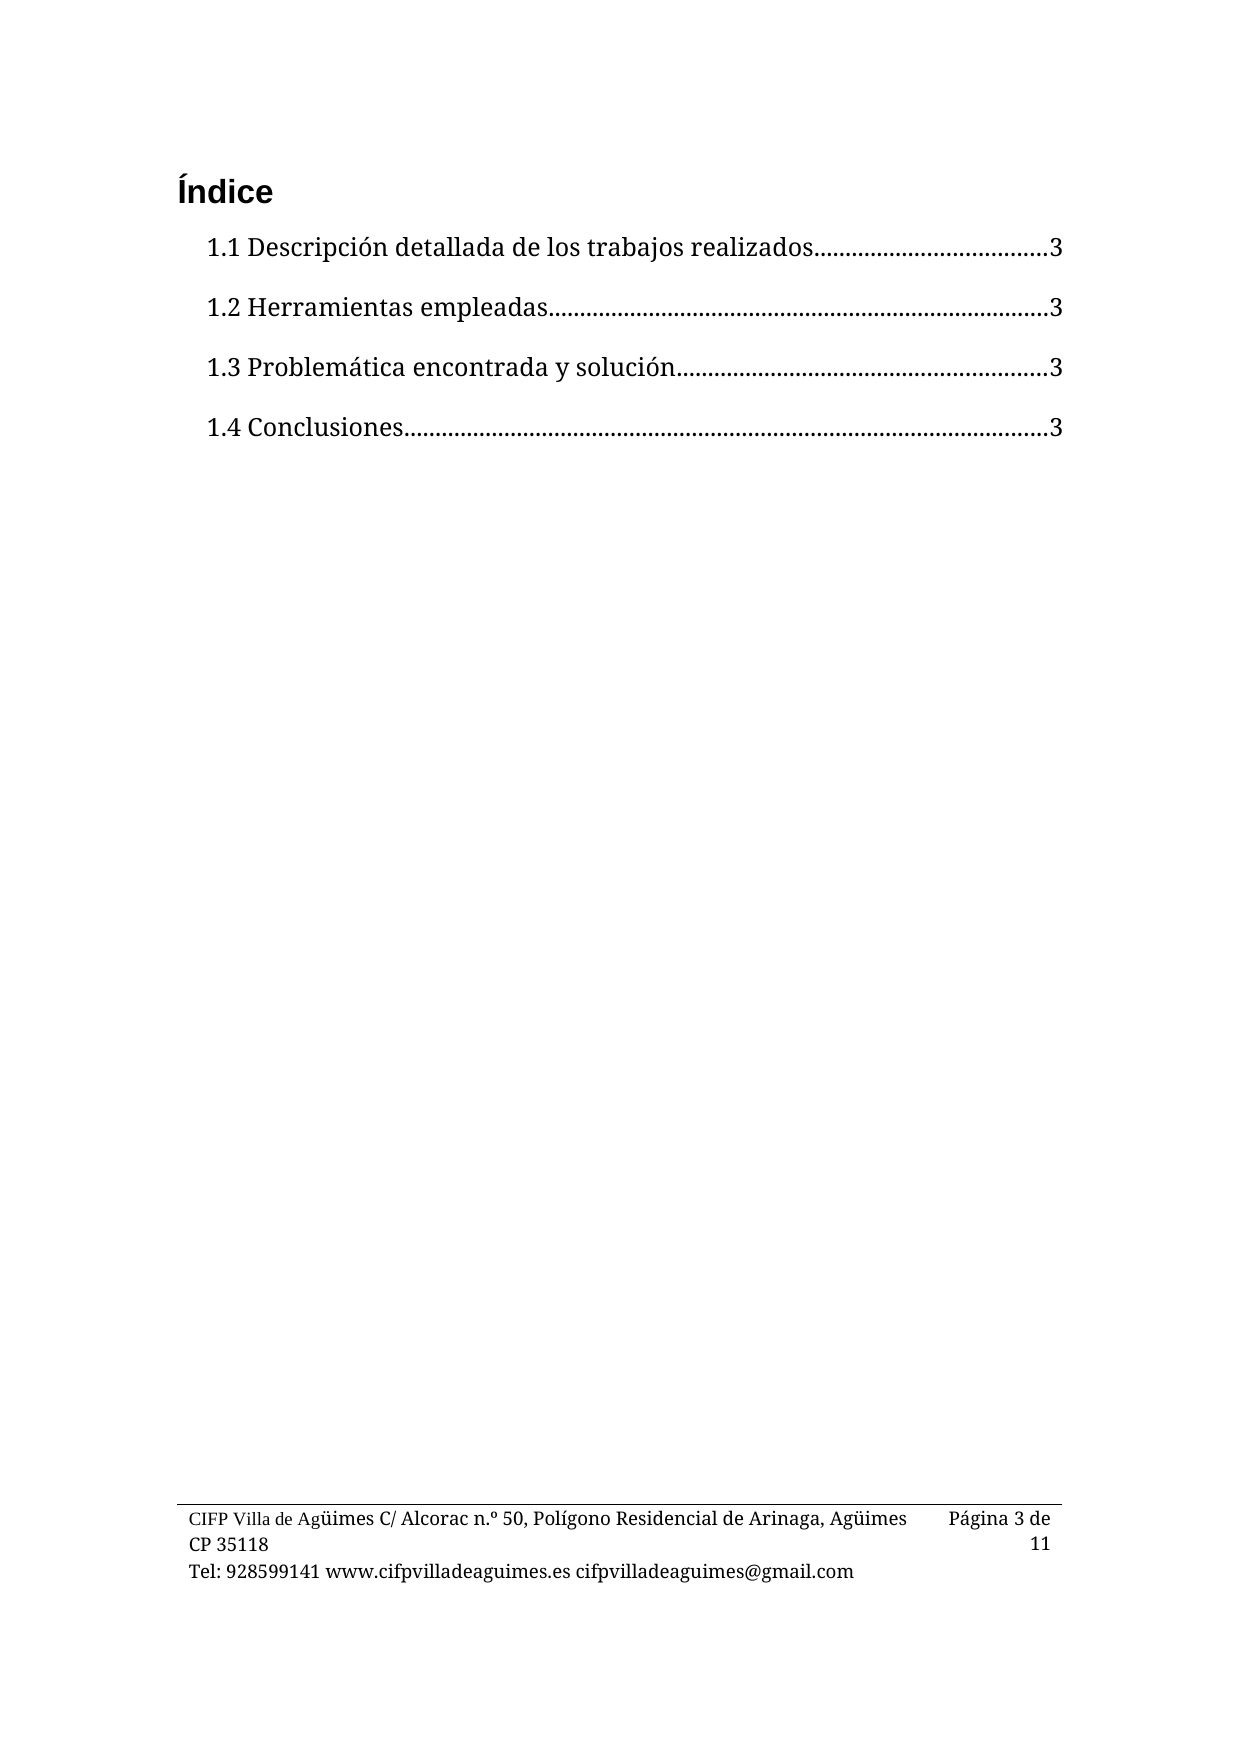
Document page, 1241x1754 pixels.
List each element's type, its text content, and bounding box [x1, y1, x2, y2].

subtitle Índice [177, 173, 1063, 211]
text 1.2 Herramientas empleadas 3 [207, 289, 1063, 323]
text 1.3 Problemática encontrada y solución 3 [207, 349, 1063, 383]
text 1.4 Conclusiones 3 [207, 409, 1063, 443]
text 1.1 Descripción detallada de los trabajos realizados 3 [207, 229, 1063, 263]
